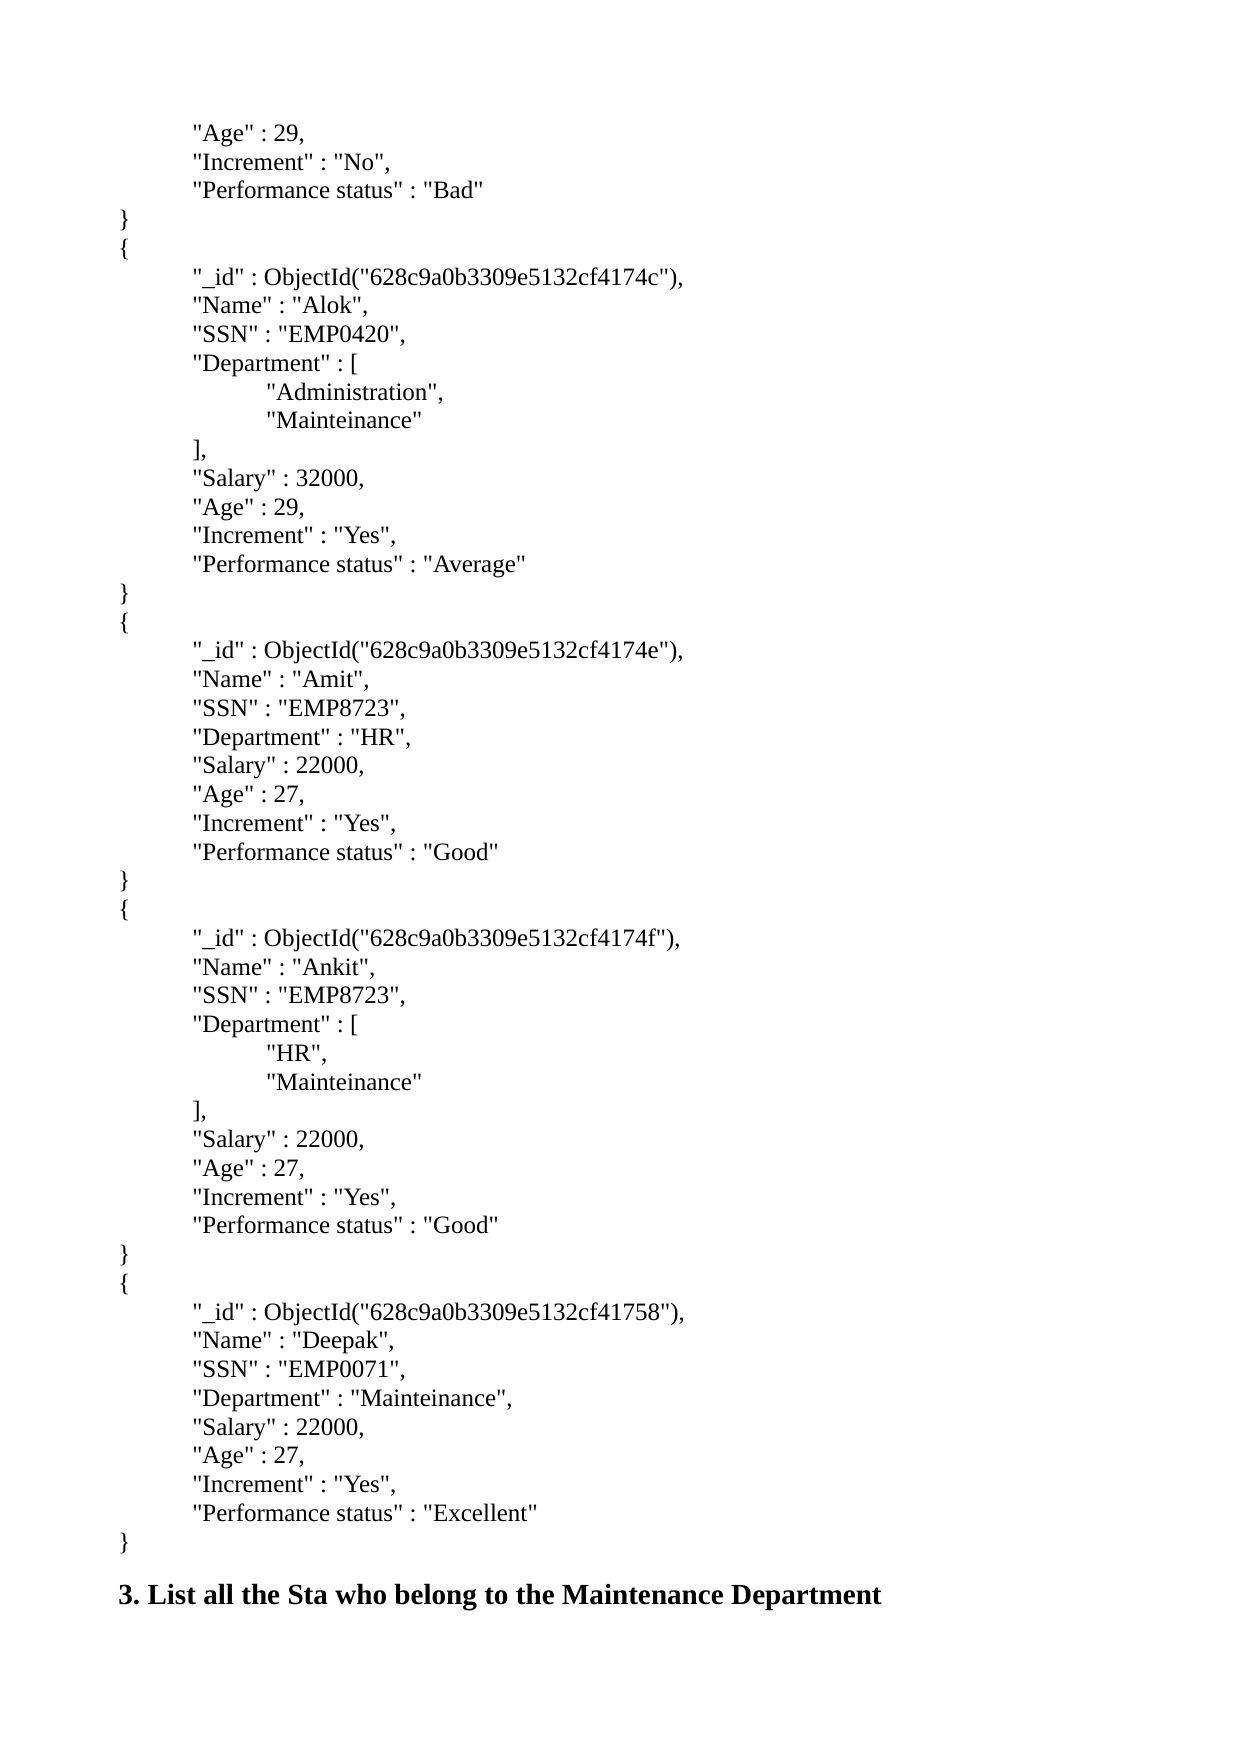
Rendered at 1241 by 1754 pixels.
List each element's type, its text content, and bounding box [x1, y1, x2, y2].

text { [118, 894, 1122, 923]
text "Salary" : 22000, [118, 1412, 1122, 1441]
text { [118, 1268, 1122, 1297]
text "Age" : 29, [118, 118, 1122, 147]
text "Department" : "HR", [118, 722, 1122, 751]
text "HR", [118, 1038, 1122, 1067]
text } [118, 1527, 1122, 1556]
text "Department" : [ [118, 348, 1122, 377]
text 3. List all the Sta who belong to the Maintenance Department [118, 1577, 1122, 1611]
text "Performance status" : "Average" [118, 549, 1122, 578]
text "Performance status" : "Good" [118, 1211, 1122, 1239]
text "SSN" : "EMP0420", [118, 319, 1122, 348]
text "Administration", [118, 377, 1122, 406]
text ], [118, 1096, 1122, 1124]
text "SSN" : "EMP0071", [118, 1354, 1122, 1383]
text } [118, 204, 1122, 233]
text "_id" : ObjectId("628c9a0b3309e5132cf4174c"), [118, 262, 1122, 291]
text "SSN" : "EMP8723", [118, 981, 1122, 1009]
text "Age" : 27, [118, 1441, 1122, 1469]
text } [118, 866, 1122, 894]
text "Salary" : 22000, [118, 1124, 1122, 1153]
text "Salary" : 22000, [118, 751, 1122, 779]
text { [118, 607, 1122, 636]
text "Increment" : "Yes", [118, 1182, 1122, 1211]
text "Mainteinance" [118, 1067, 1122, 1096]
text "Department" : "Mainteinance", [118, 1383, 1122, 1412]
text } [118, 578, 1122, 607]
text "Increment" : "Yes", [118, 521, 1122, 549]
text ], [118, 434, 1122, 463]
text "Mainteinance" [118, 406, 1122, 434]
text "Increment" : "Yes", [118, 808, 1122, 837]
text "Performance status" : "Good" [118, 837, 1122, 866]
text "Name" : "Deepak", [118, 1326, 1122, 1354]
text } [118, 1239, 1122, 1268]
text "Name" : "Amit", [118, 664, 1122, 693]
text "_id" : ObjectId("628c9a0b3309e5132cf4174f"), [118, 923, 1122, 952]
text "Age" : 27, [118, 779, 1122, 808]
text "Name" : "Ankit", [118, 952, 1122, 981]
text "Age" : 29, [118, 492, 1122, 521]
text { [118, 233, 1122, 262]
text "Increment" : "Yes", [118, 1469, 1122, 1498]
text "_id" : ObjectId("628c9a0b3309e5132cf4174e"), [118, 636, 1122, 664]
text "Performance status" : "Excellent" [118, 1498, 1122, 1527]
text "_id" : ObjectId("628c9a0b3309e5132cf41758"), [118, 1297, 1122, 1326]
text "Performance status" : "Bad" [118, 176, 1122, 204]
text "Increment" : "No", [118, 147, 1122, 176]
text "SSN" : "EMP8723", [118, 693, 1122, 722]
text "Name" : "Alok", [118, 291, 1122, 319]
text "Salary" : 32000, [118, 463, 1122, 492]
text "Department" : [ [118, 1009, 1122, 1038]
text "Age" : 27, [118, 1153, 1122, 1182]
